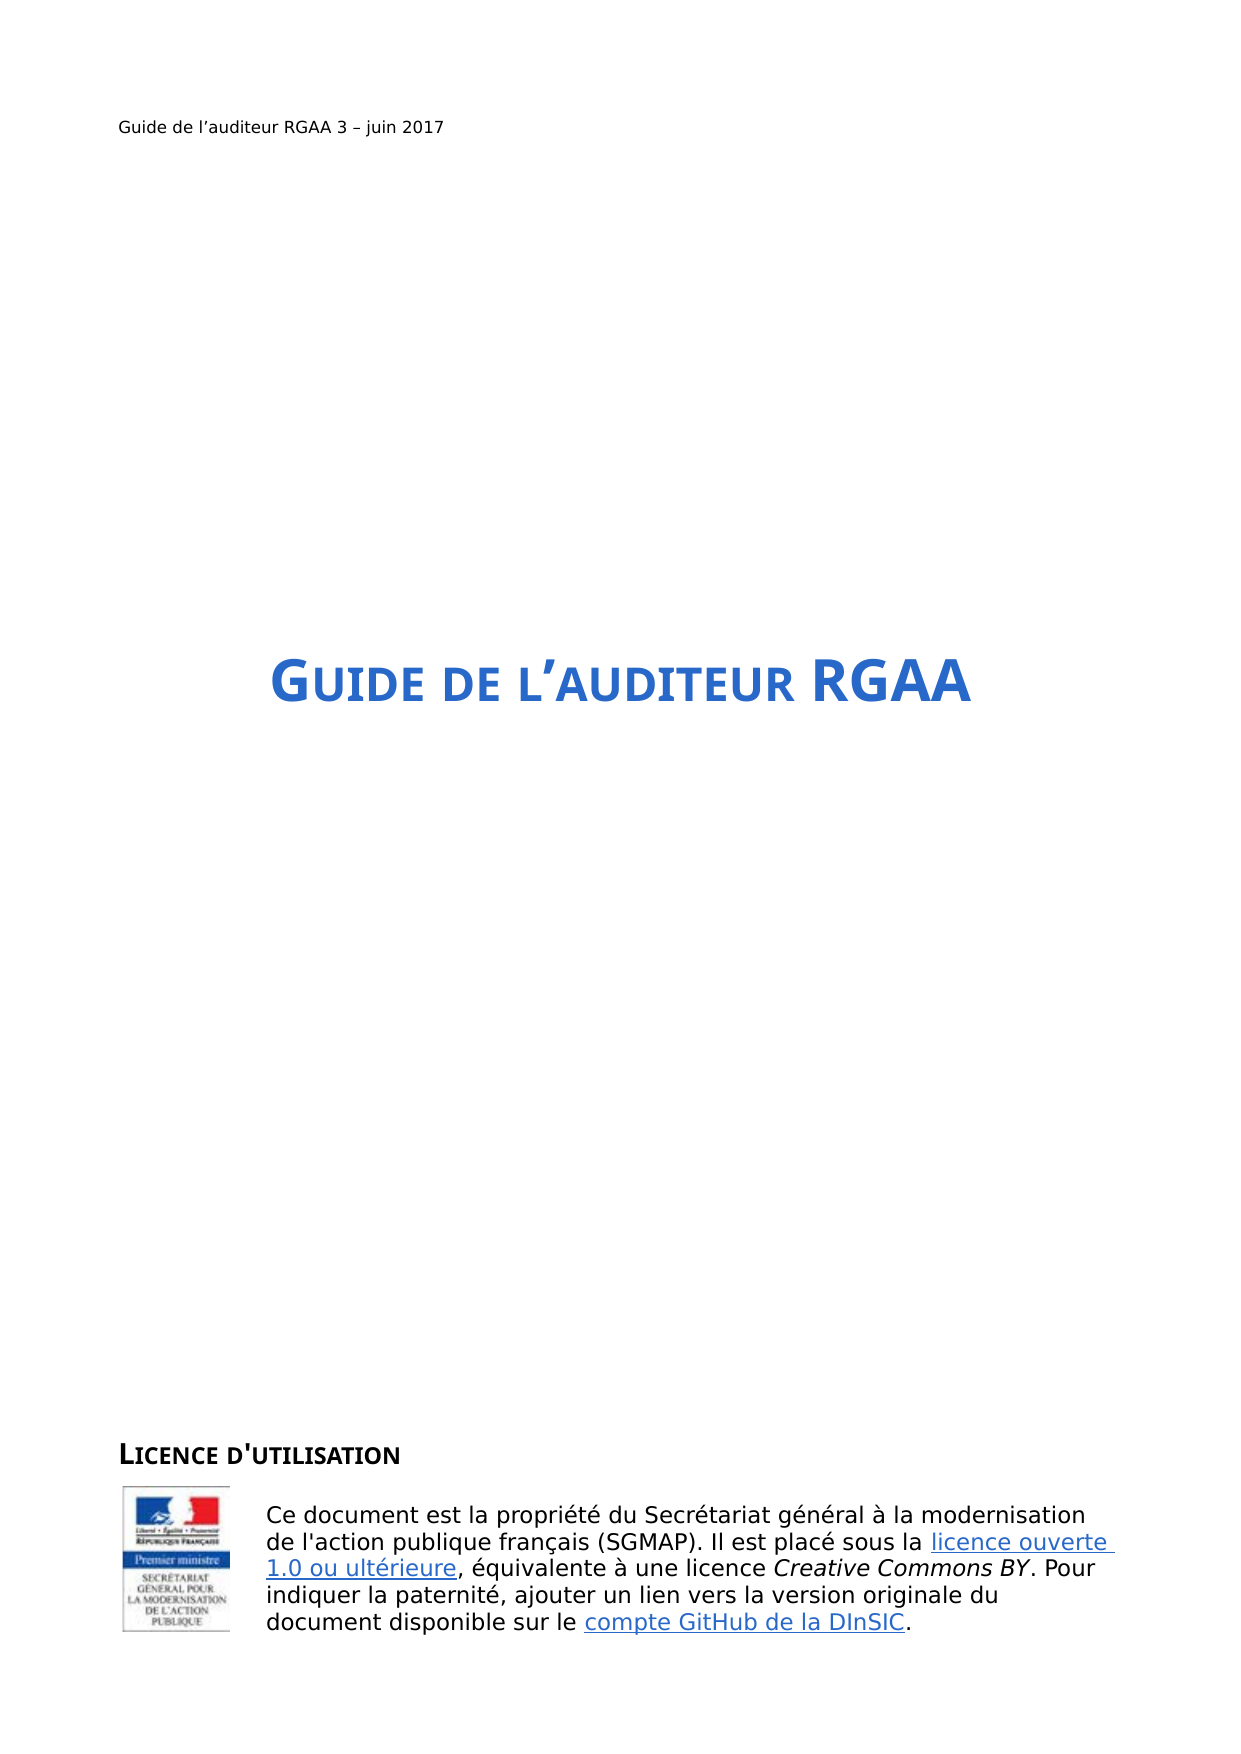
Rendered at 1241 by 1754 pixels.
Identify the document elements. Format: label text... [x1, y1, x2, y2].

title Guide de l’auditeur RGAA [118, 639, 1122, 719]
picture [122, 1486, 230, 1632]
